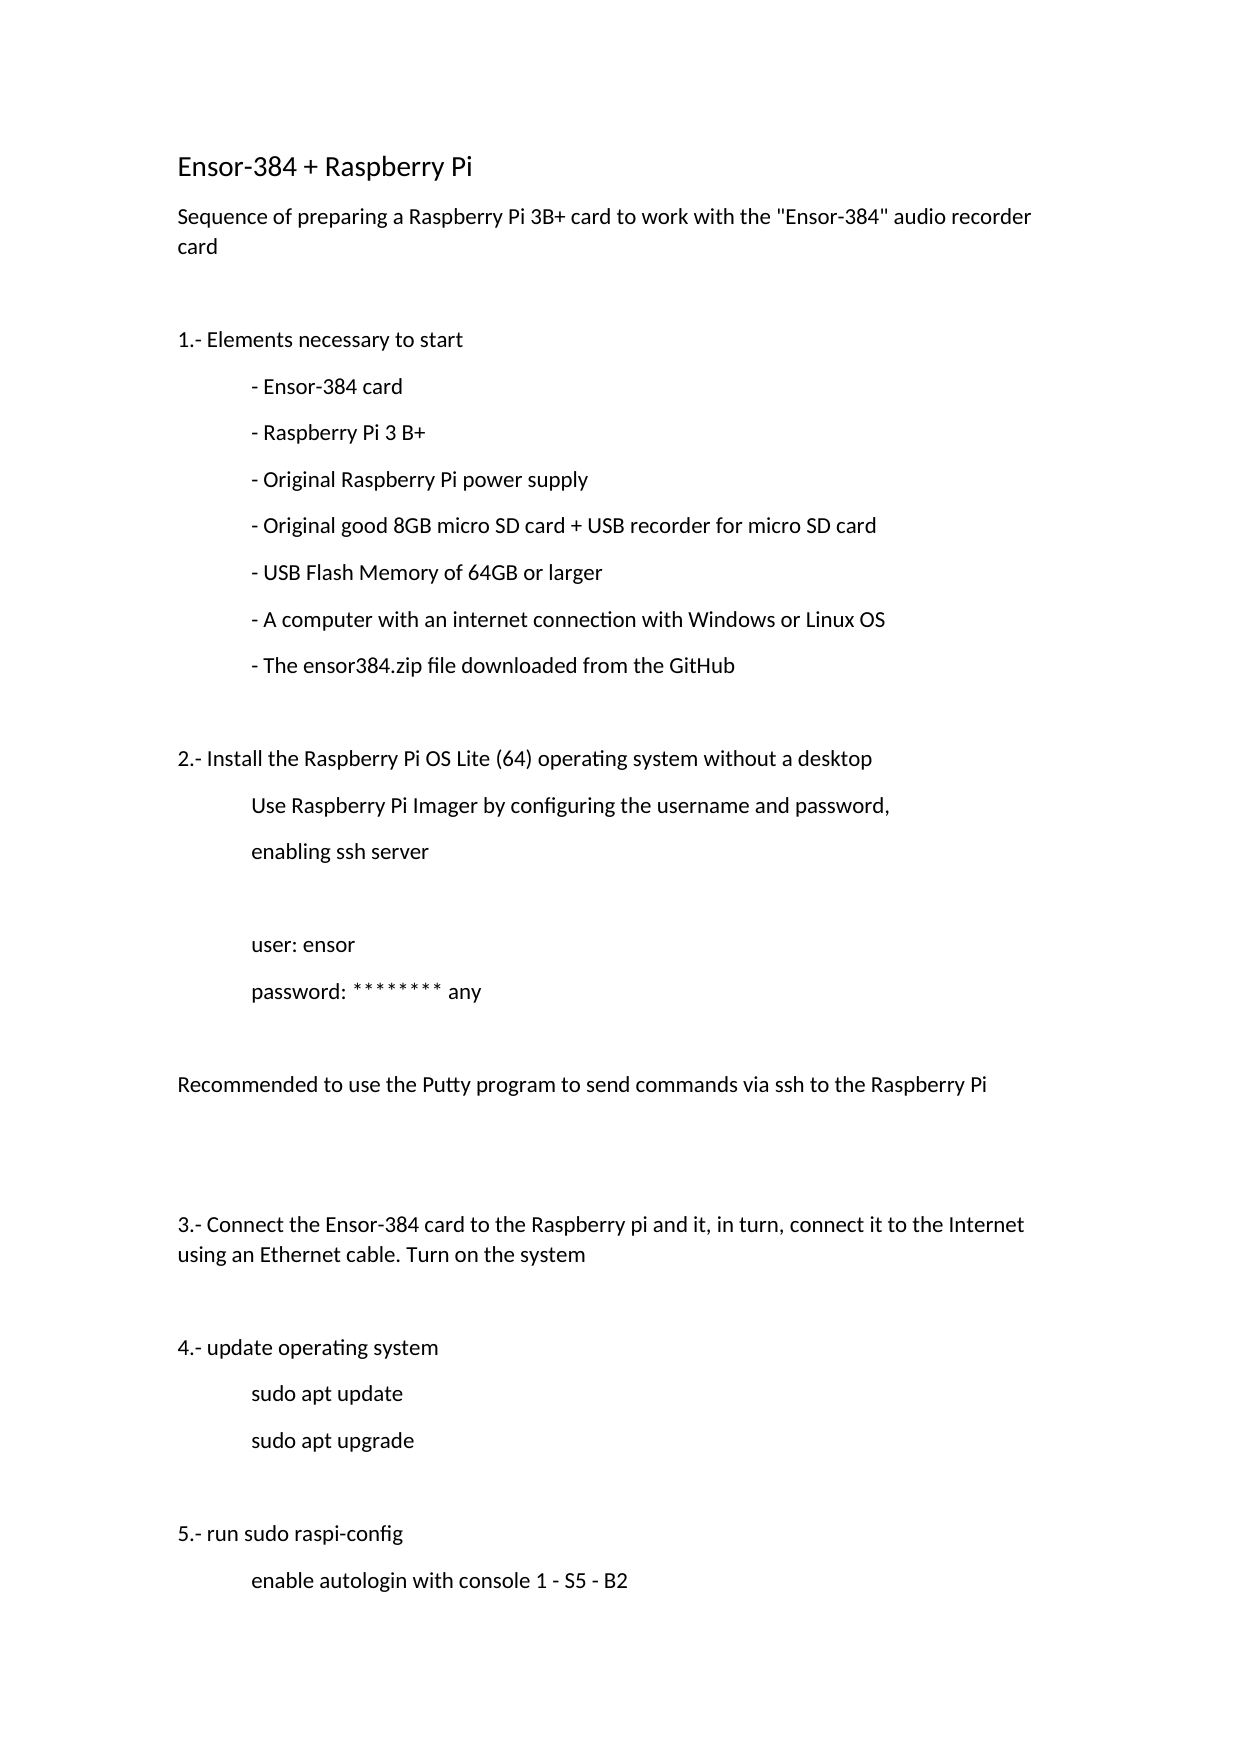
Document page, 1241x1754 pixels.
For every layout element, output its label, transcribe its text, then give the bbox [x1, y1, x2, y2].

text - Raspberry Pi 3 B+ [177, 418, 1063, 446]
text 1.- Elements necessary to start [177, 325, 1063, 353]
text - USB Flash Memory of 64GB or larger [177, 558, 1063, 586]
text sudo apt update [177, 1379, 1063, 1408]
text 5.- run sudo raspi-config [177, 1519, 1063, 1547]
text - Ensor-384 card [177, 372, 1063, 400]
text - Original good 8GB micro SD card + USB recorder for micro SD card [177, 512, 1063, 539]
text user: ensor [177, 931, 1063, 959]
text 4.- update operating system [177, 1333, 1063, 1361]
text - Original Raspberry Pi power supply [177, 465, 1063, 493]
text password: ******** any [177, 977, 1063, 1005]
text 3.- Connect the Ensor-384 card to the Raspberry pi and it, in turn, connect it to the Internet using an Ethernet cable. Turn on the system [177, 1210, 1063, 1268]
text Use Raspberry Pi Imager by configuring the username and password, [177, 791, 1063, 819]
text Ensor-384 + Raspberry Pi [177, 148, 1063, 183]
text sudo apt upgrade [177, 1426, 1063, 1454]
text enabling ssh server [177, 837, 1063, 866]
text Recommended to use the Putty program to send commands via ssh to the Raspberry Pi [177, 1070, 1063, 1098]
text - The ensor384.zip file downloaded from the GitHub [177, 651, 1063, 679]
text 2.- Install the Raspberry Pi OS Lite (64) operating system without a desktop [177, 744, 1063, 772]
text - A computer with an internet connection with Windows or Linux OS [177, 605, 1063, 633]
text enable autologin with console 1 - S5 - B2 [177, 1566, 1063, 1594]
text Sequence of preparing a Raspberry Pi 3B+ card to work with the "Ensor-384" audio recorder card [177, 202, 1063, 260]
